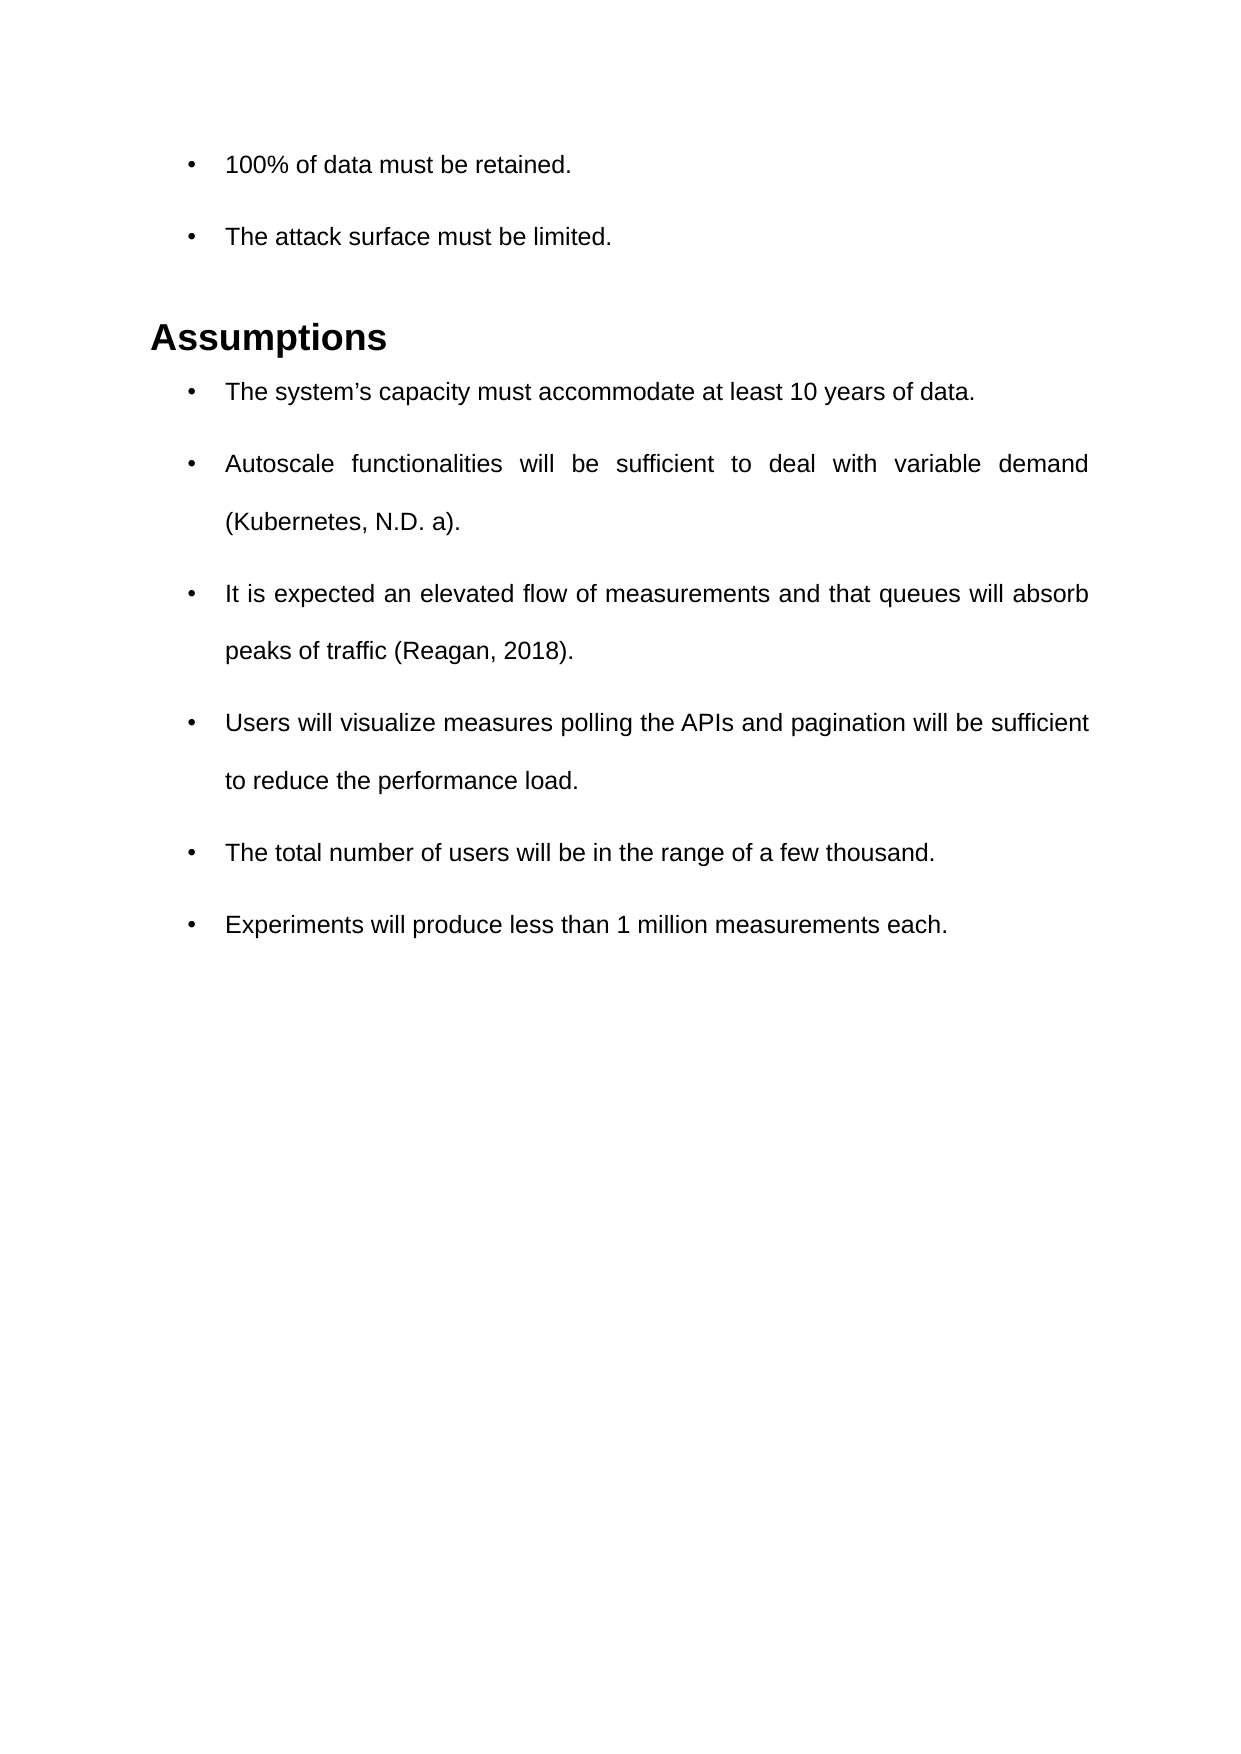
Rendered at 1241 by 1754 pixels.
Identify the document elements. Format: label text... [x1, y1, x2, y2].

list It is expected an elevated flow of measurements and that queues will absorb peaks of traffic (Reagan, 2018). [187, 579, 1091, 665]
list Experiments will produce less than 1 million measurements each. [187, 910, 1091, 939]
list The attack surface must be limited. [187, 222, 1091, 251]
list 100% of data must be retained. [187, 150, 1091, 179]
list The total number of users will be in the range of a few thousand. [187, 838, 1091, 867]
list The system’s capacity must accommodate at least 10 years of data. [187, 377, 1091, 406]
subtitle Assumptions [150, 316, 1091, 359]
list Users will visualize measures polling the APIs and pagination will be sufficient to reduce the performance load. [187, 708, 1091, 795]
list Autoscale functionalities will be sufficient to deal with variable demand (Kubernetes, N.D. a). [187, 449, 1091, 535]
